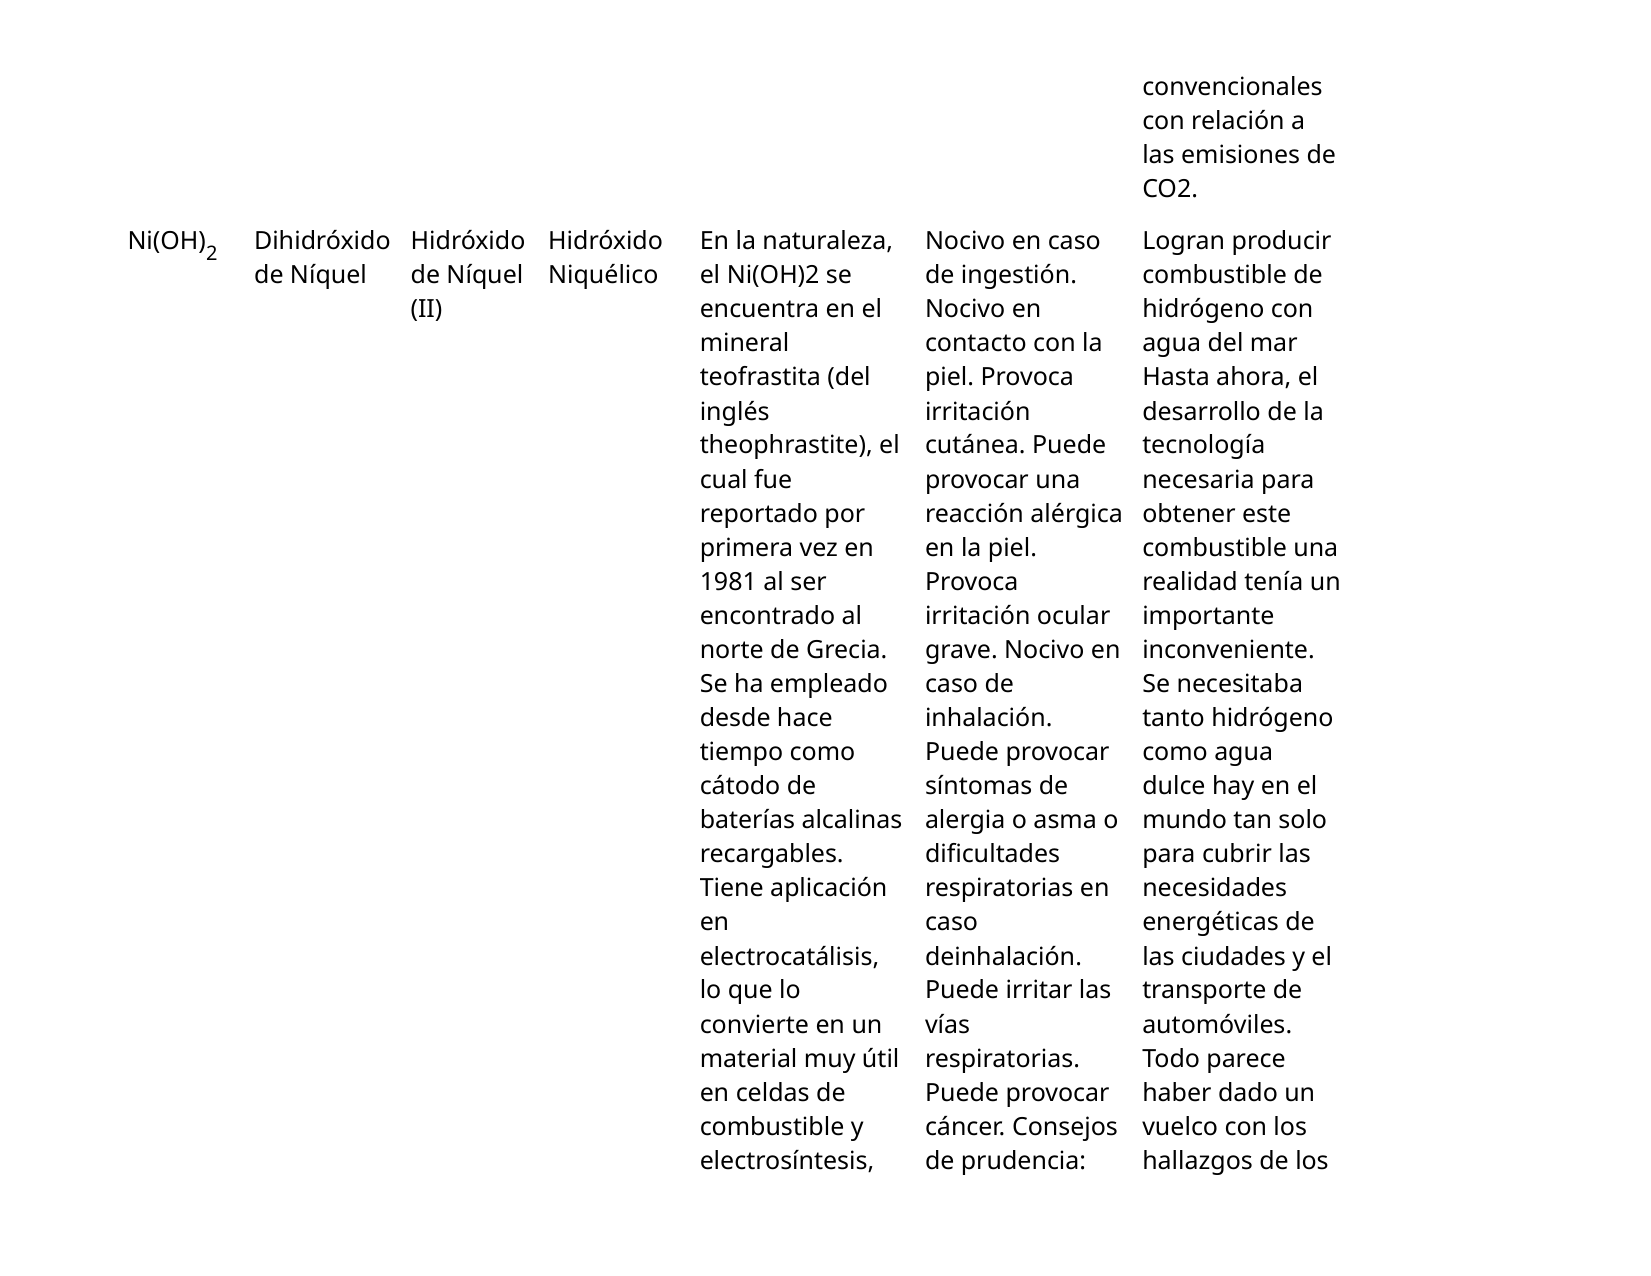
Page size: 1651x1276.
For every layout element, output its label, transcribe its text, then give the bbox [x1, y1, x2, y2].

table_cell Hidróxido Niquélico [539, 214, 690, 1186]
table_cell Logran producir combustible de hidrógeno con agua del mar Hasta ahora, el desarrollo de la tecnología necesaria para obtener este combustible una realidad tenía un importante inconveniente. Se necesitaba tanto hidrógeno como agua dulce hay en el mundo tan solo para cubrir las necesidades energéticas de las ciudades y el transporte de automóviles. Todo parece haber dado un vuelco con los hallazgos de los [1133, 214, 1352, 1186]
table_cell Nocivo en caso de ingestión. Nocivo en contacto con la piel. Provoca irritación cutánea. Puede provocar una reacción alérgica en la piel. Provoca irritación ocular grave. Nocivo en caso de inhalación. Puede provocar síntomas de alergia o asma o dificultades respiratorias en caso deinhalación. Puede irritar las vías respiratorias. Puede provocar cáncer. Consejos de prudencia: [916, 214, 1133, 1186]
table_cell [916, 59, 1133, 214]
table_cell Dihidróxido de Níquel [245, 214, 401, 1186]
table_cell convencionales con relación a las emisiones de CO2. [1133, 59, 1352, 214]
table_cell [401, 59, 539, 214]
table_cell [245, 59, 401, 214]
table_cell Ni(OH)2 [118, 214, 245, 1186]
table_cell [690, 59, 916, 214]
table_cell Hidróxido de Níquel (II) [401, 214, 539, 1186]
table_cell En la naturaleza, el Ni(OH)2 se encuentra en el mineral teofrastita (del inglés theophrastite), el cual fue reportado por primera vez en 1981 al ser encontrado al norte de Grecia. Se ha empleado desde hace tiempo como cátodo de baterías alcalinas recargables. Tiene aplicación en electrocatálisis, lo que lo convierte en un material muy útil en celdas de combustible y electrosíntesis, [690, 214, 916, 1186]
table_cell [118, 59, 245, 214]
table_cell [539, 59, 690, 214]
